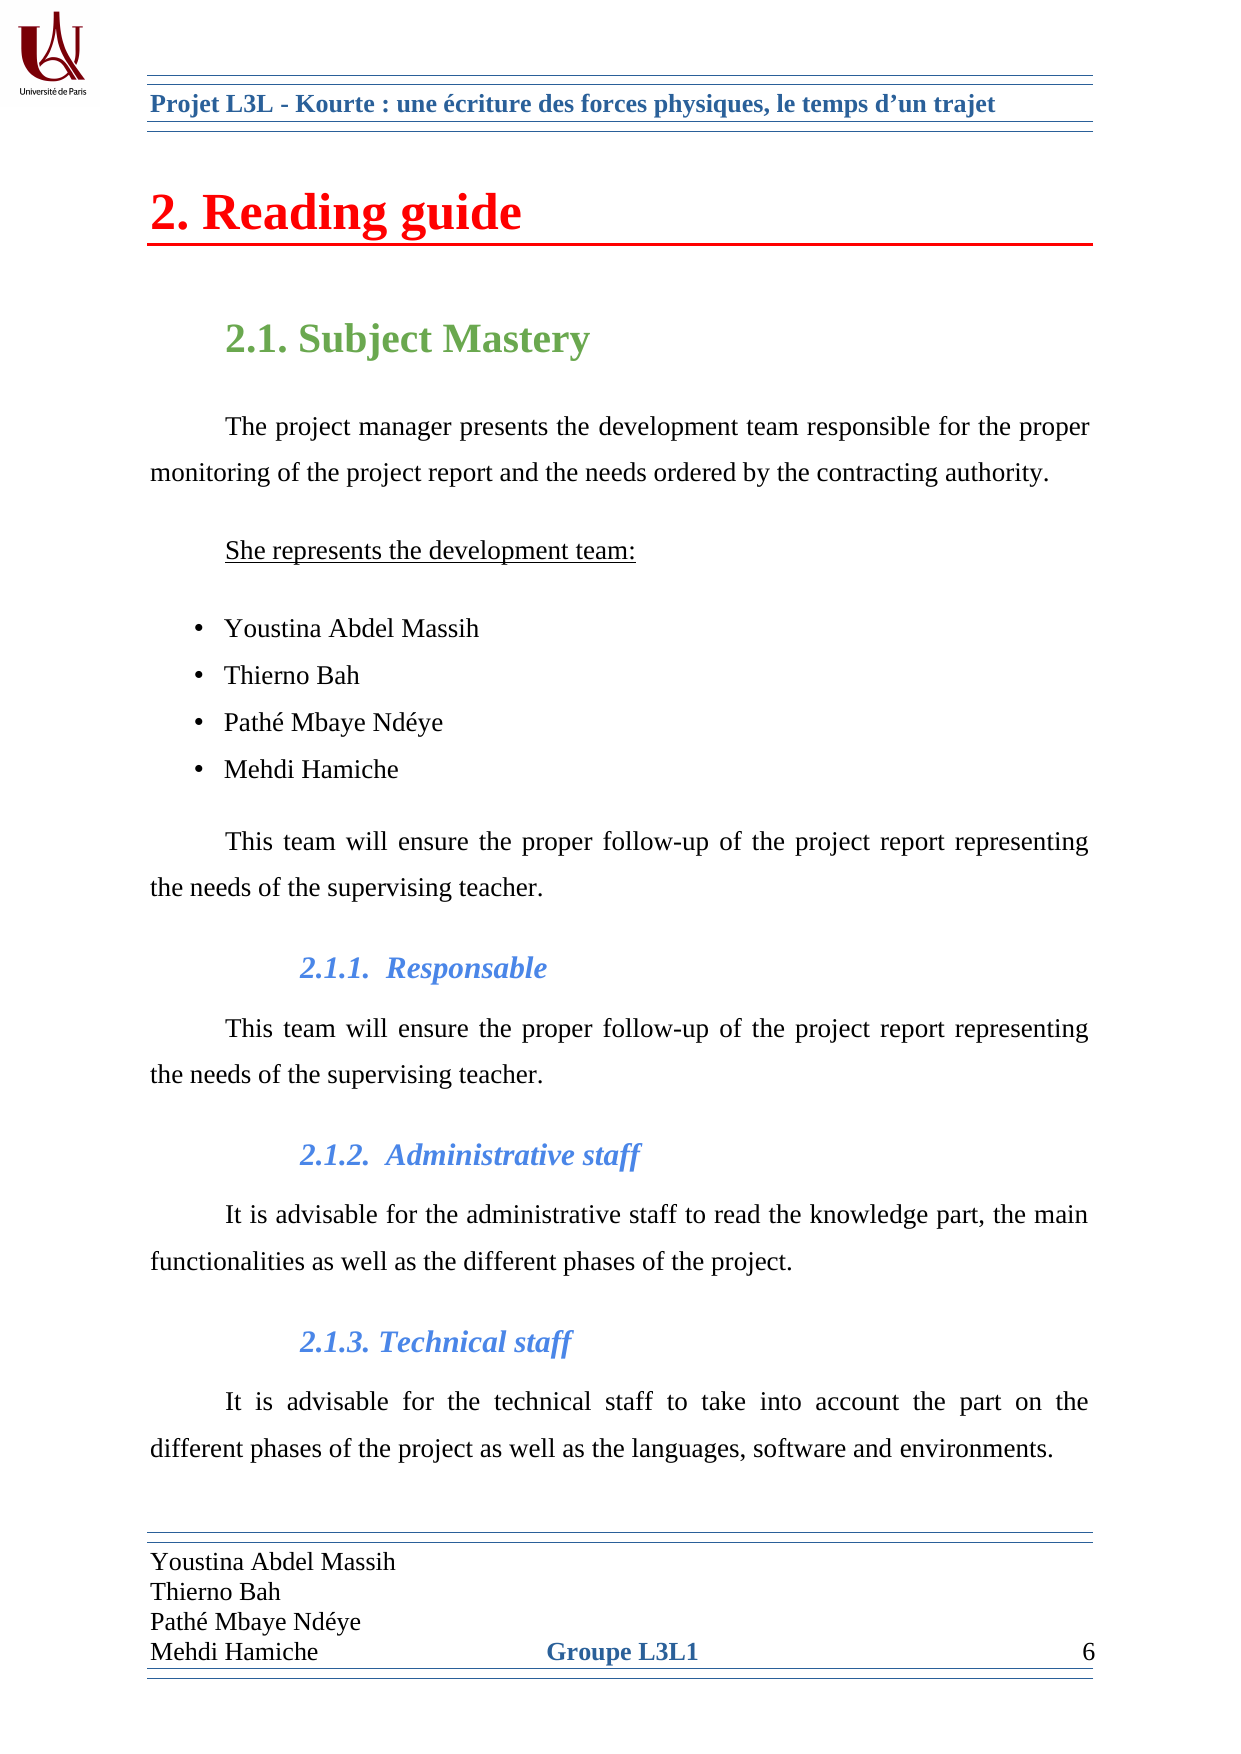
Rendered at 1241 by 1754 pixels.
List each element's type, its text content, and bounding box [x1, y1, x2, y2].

subtitle 2.1.1. Responsable [225, 949, 1090, 985]
subtitle 2. Reading guide [147, 178, 1093, 243]
list Mehdi Hamiche [194, 753, 1090, 784]
list Youstina Abdel Massih [194, 612, 1090, 644]
text It is advisable for the administrative staff to read the knowledge part, the main functionalities as well as the different phases of the project. [150, 1198, 1090, 1276]
text This team will ensure the proper follow-up of the project report representing the needs of the supervising teacher. [150, 1012, 1090, 1089]
subtitle 2.1.3. Technical staff [225, 1323, 1090, 1359]
text She represents the development team: [150, 534, 1090, 566]
text It is advisable for the technical staff to take into account the part on the different phases of the project as well as the languages, software and environments. [150, 1385, 1090, 1463]
subtitle 2.1.2. Administrative staff [225, 1136, 1090, 1172]
text The project manager presents the development team responsible for the proper monitoring of the project report and the needs ordered by the contracting authority. [150, 410, 1090, 488]
subtitle 2.1. Subject Mastery [150, 313, 1090, 361]
list Thierno Bah [194, 659, 1090, 691]
picture [0, 0, 101, 107]
text This team will ensure the proper follow-up of the project report representing the needs of the supervising teacher. [150, 825, 1090, 903]
list Pathé Mbaye Ndéye [194, 706, 1090, 737]
